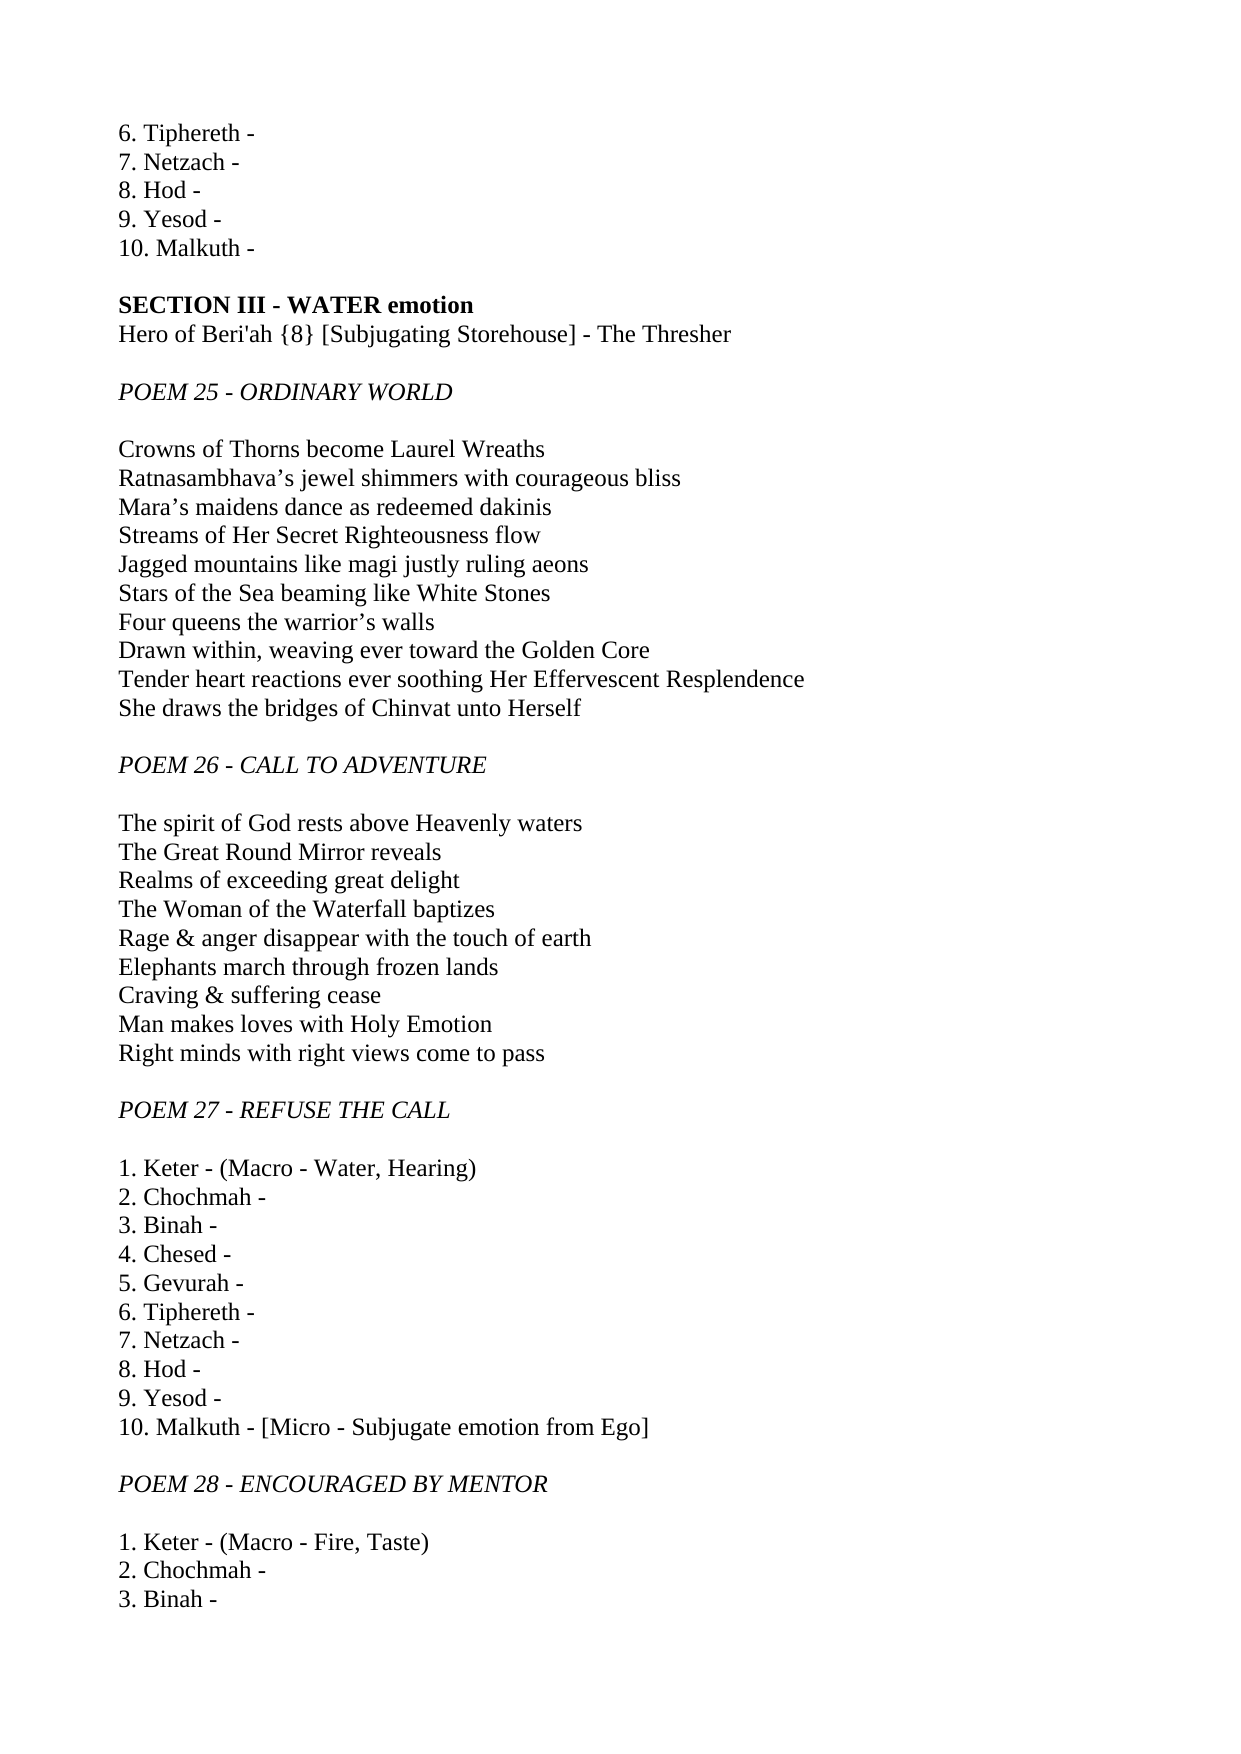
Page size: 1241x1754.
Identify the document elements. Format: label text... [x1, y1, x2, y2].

text 6. Tiphereth - [118, 1297, 1122, 1326]
text 3. Binah - [118, 1584, 1122, 1613]
text Drawn within, weaving ever toward the Golden Core [118, 636, 1122, 664]
text Rage & anger disappear with the touch of earth [118, 923, 1122, 952]
text 2. Chochmah - [118, 1556, 1122, 1584]
text 3. Binah - [118, 1211, 1122, 1239]
text Elephants march through frozen lands [118, 952, 1122, 981]
text 8. Hod - [118, 176, 1122, 204]
text 8. Hod - [118, 1354, 1122, 1383]
text Hero of Beri'ah {8} [Subjugating Storehouse] - The Thresher [118, 319, 1122, 348]
text POEM 25 - ORDINARY WORLD [118, 377, 1122, 406]
text Mara’s maidens dance as redeemed dakinis [118, 492, 1122, 521]
text Crowns of Thorns become Laurel Wreaths [118, 434, 1122, 463]
text 6. Tiphereth - [118, 118, 1122, 147]
text The spirit of God rests above Heavenly waters [118, 808, 1122, 837]
text Man makes loves with Holy Emotion [118, 1009, 1122, 1038]
text Ratnasambhava’s jewel shimmers with courageous bliss [118, 463, 1122, 492]
text 4. Chesed - [118, 1239, 1122, 1268]
text The Great Round Mirror reveals [118, 837, 1122, 866]
text Stars of the Sea beaming like White Stones [118, 578, 1122, 607]
text 7. Netzach - [118, 1326, 1122, 1354]
text 1. Keter - (Macro - Fire, Taste) [118, 1527, 1122, 1556]
text Realms of exceeding great delight [118, 866, 1122, 894]
text 10. Malkuth - [Micro - Subjugate emotion from Ego] [118, 1412, 1122, 1441]
text She draws the bridges of Chinvat unto Herself [118, 693, 1122, 722]
text The Woman of the Waterfall baptizes [118, 894, 1122, 923]
text 1. Keter - (Macro - Water, Hearing) [118, 1153, 1122, 1182]
text Right minds with right views come to pass [118, 1038, 1122, 1067]
text Jagged mountains like magi justly ruling aeons [118, 549, 1122, 578]
text 9. Yesod - [118, 1383, 1122, 1412]
text 9. Yesod - [118, 204, 1122, 233]
text Four queens the warrior’s walls [118, 607, 1122, 636]
text POEM 28 - ENCOURAGED BY MENTOR [118, 1469, 1122, 1498]
text 10. Malkuth - [118, 233, 1122, 262]
text POEM 26 - CALL TO ADVENTURE [118, 751, 1122, 779]
text SECTION III - WATER emotion [118, 291, 1122, 319]
text 7. Netzach - [118, 147, 1122, 176]
text Tender heart reactions ever soothing Her Effervescent Resplendence [118, 664, 1122, 693]
text POEM 27 - REFUSE THE CALL [118, 1096, 1122, 1124]
text 2. Chochmah - [118, 1182, 1122, 1211]
text 5. Gevurah - [118, 1268, 1122, 1297]
text Streams of Her Secret Righteousness flow [118, 521, 1122, 549]
text Craving & suffering cease [118, 981, 1122, 1009]
